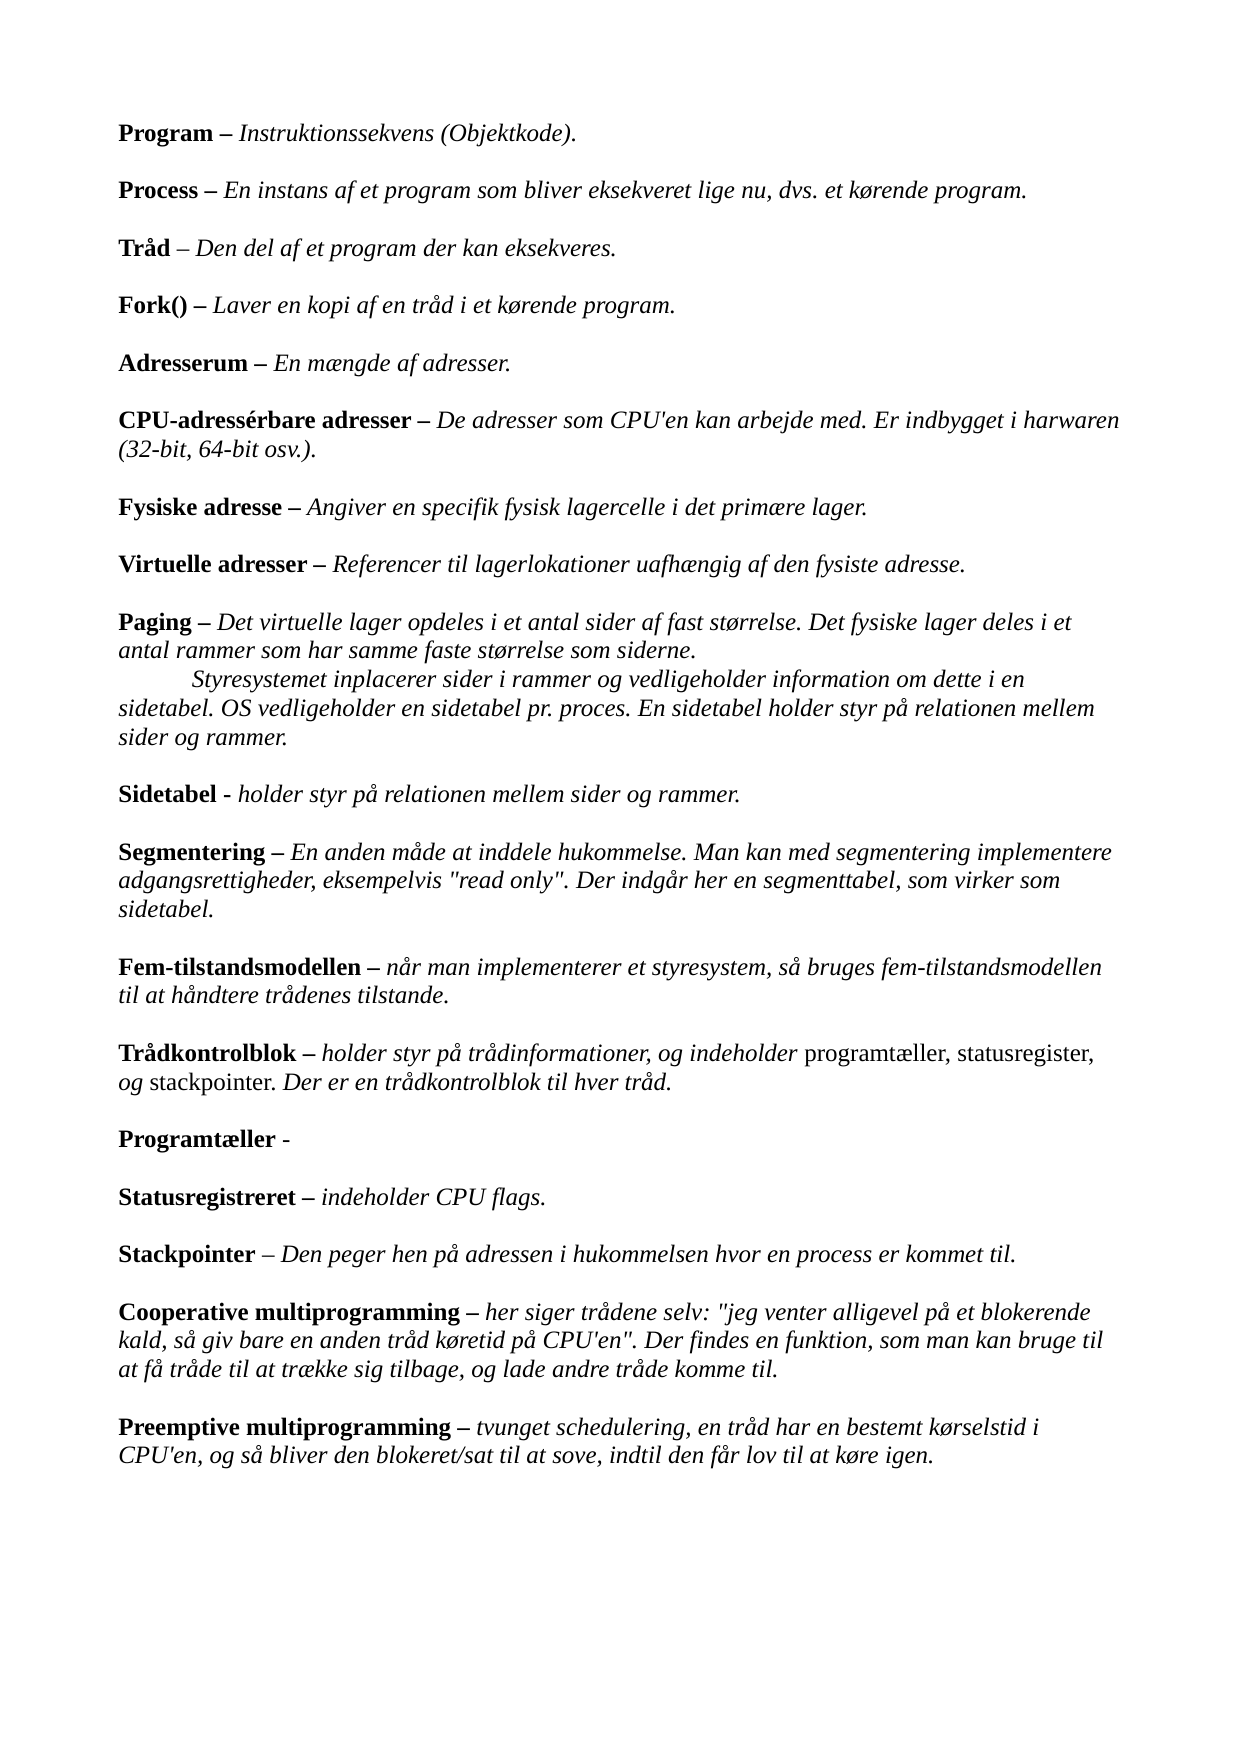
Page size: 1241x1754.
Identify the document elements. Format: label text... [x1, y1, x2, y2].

text Fem-tilstandsmodellen – når man implementerer et styresystem, så bruges fem-tilstandsmodellen til at håndtere trådenes tilstande. [118, 952, 1122, 1009]
text Statusregistreret – indeholder CPU flags. [118, 1182, 1122, 1211]
text Adresserum – En mængde af adresser. [118, 348, 1122, 377]
text Fork() – Laver en kopi af en tråd i et kørende program. [118, 291, 1122, 319]
text Cooperative multiprogramming – her siger trådene selv: "jeg venter alligevel på et blokerende kald, så giv bare en anden tråd køretid på CPU'en". Der findes en funktion, som man kan bruge til at få tråde til at trække sig tilbage, og lade andre tråde komme til. [118, 1297, 1122, 1383]
text Tråd – Den del af et program der kan eksekveres. [118, 233, 1122, 262]
text Preemptive multiprogramming – tvunget schedulering, en tråd har en bestemt kørselstid i CPU'en, og så bliver den blokeret/sat til at sove, indtil den får lov til at køre igen. [118, 1412, 1122, 1469]
text CPU-adressérbare adresser – De adresser som CPU'en kan arbejde med. Er indbygget i harwaren (32-bit, 64-bit osv.). [118, 406, 1122, 463]
text Programtæller - [118, 1124, 1122, 1153]
text Program – Instruktionssekvens (Objektkode). [118, 118, 1122, 147]
text Fysiske adresse – Angiver en specifik fysisk lagercelle i det primære lager. [118, 492, 1122, 521]
text Trådkontrolblok – holder styr på trådinformationer, og indeholder programtæller, statusregister, og stackpointer. Der er en trådkontrolblok til hver tråd. [118, 1038, 1122, 1096]
text Process – En instans af et program som bliver eksekveret lige nu, dvs. et kørende program. [118, 176, 1122, 204]
text Sidetabel - holder styr på relationen mellem sider og rammer. [118, 779, 1122, 808]
text Virtuelle adresser – Referencer til lagerlokationer uafhængig af den fysiste adresse. [118, 549, 1122, 578]
text Styresystemet inplacerer sider i rammer og vedligeholder information om dette i en sidetabel. OS vedligeholder en sidetabel pr. proces. En sidetabel holder styr på relationen mellem sider og rammer. [118, 664, 1122, 751]
text Segmentering – En anden måde at inddele hukommelse. Man kan med segmentering implementere adgangsrettigheder, eksempelvis "read only". Der indgår her en segmenttabel, som virker som sidetabel. [118, 837, 1122, 923]
text Stackpointer – Den peger hen på adressen i hukommelsen hvor en process er kommet til. [118, 1239, 1122, 1268]
text Paging – Det virtuelle lager opdeles i et antal sider af fast størrelse. Det fysiske lager deles i et antal rammer som har samme faste størrelse som siderne. [118, 607, 1122, 664]
